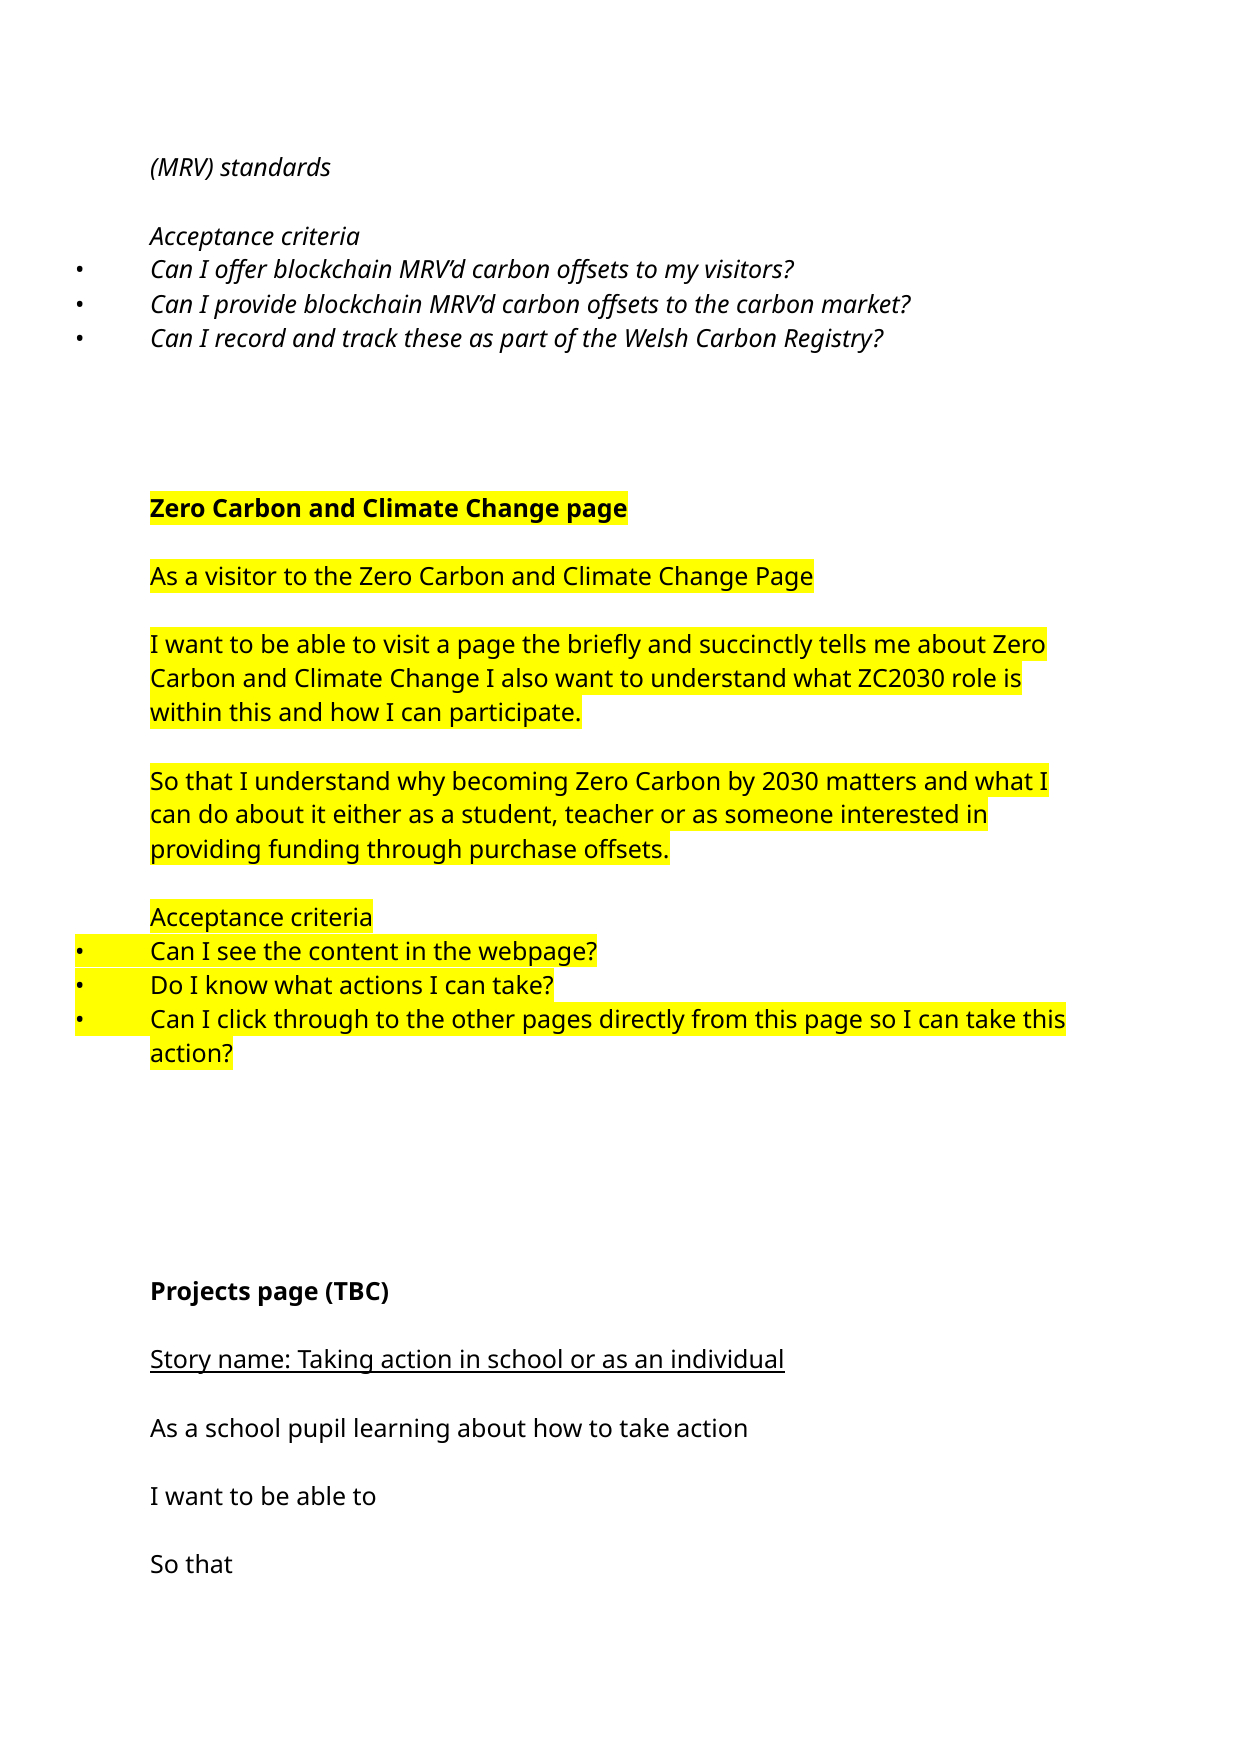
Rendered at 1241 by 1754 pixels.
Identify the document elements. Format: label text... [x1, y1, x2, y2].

text Story name: Taking action in school or as an individual [150, 1342, 1090, 1376]
text So that I understand why becoming Zero Carbon by 2030 matters and what I can do about it either as a student, teacher or as someone interested in providing funding through purchase offsets. [150, 763, 1090, 865]
text As a visitor to the Zero Carbon and Climate Change Page [150, 559, 1090, 593]
list Can I see the content in the webpage? [75, 933, 1090, 967]
text As a school pupil learning about how to take action [150, 1410, 1090, 1444]
list Can I record and track these as part of the Welsh Carbon Registry? [75, 320, 1090, 354]
text Acceptance criteria [150, 899, 1090, 933]
text So that [150, 1547, 1090, 1581]
text Projects page (TBC) [150, 1274, 1090, 1308]
list Can I provide blockchain MRV’d carbon offsets to the carbon market? [75, 286, 1090, 320]
text Acceptance criteria [150, 218, 1090, 252]
text I want to be able to visit a page the briefly and succinctly tells me about Zero Carbon and Climate Change I also want to understand what ZC2030 role is within this and how I can participate. [150, 627, 1090, 729]
text Zero Carbon and Climate Change page [150, 491, 1090, 525]
list Can I click through to the other pages directly from this page so I can take this action? [75, 1002, 1090, 1070]
text (MRV) standards [150, 150, 1090, 184]
text I want to be able to [150, 1478, 1090, 1512]
list Do I know what actions I can take? [75, 967, 1090, 1002]
list Can I offer blockchain MRV’d carbon offsets to my visitors? [75, 252, 1090, 286]
